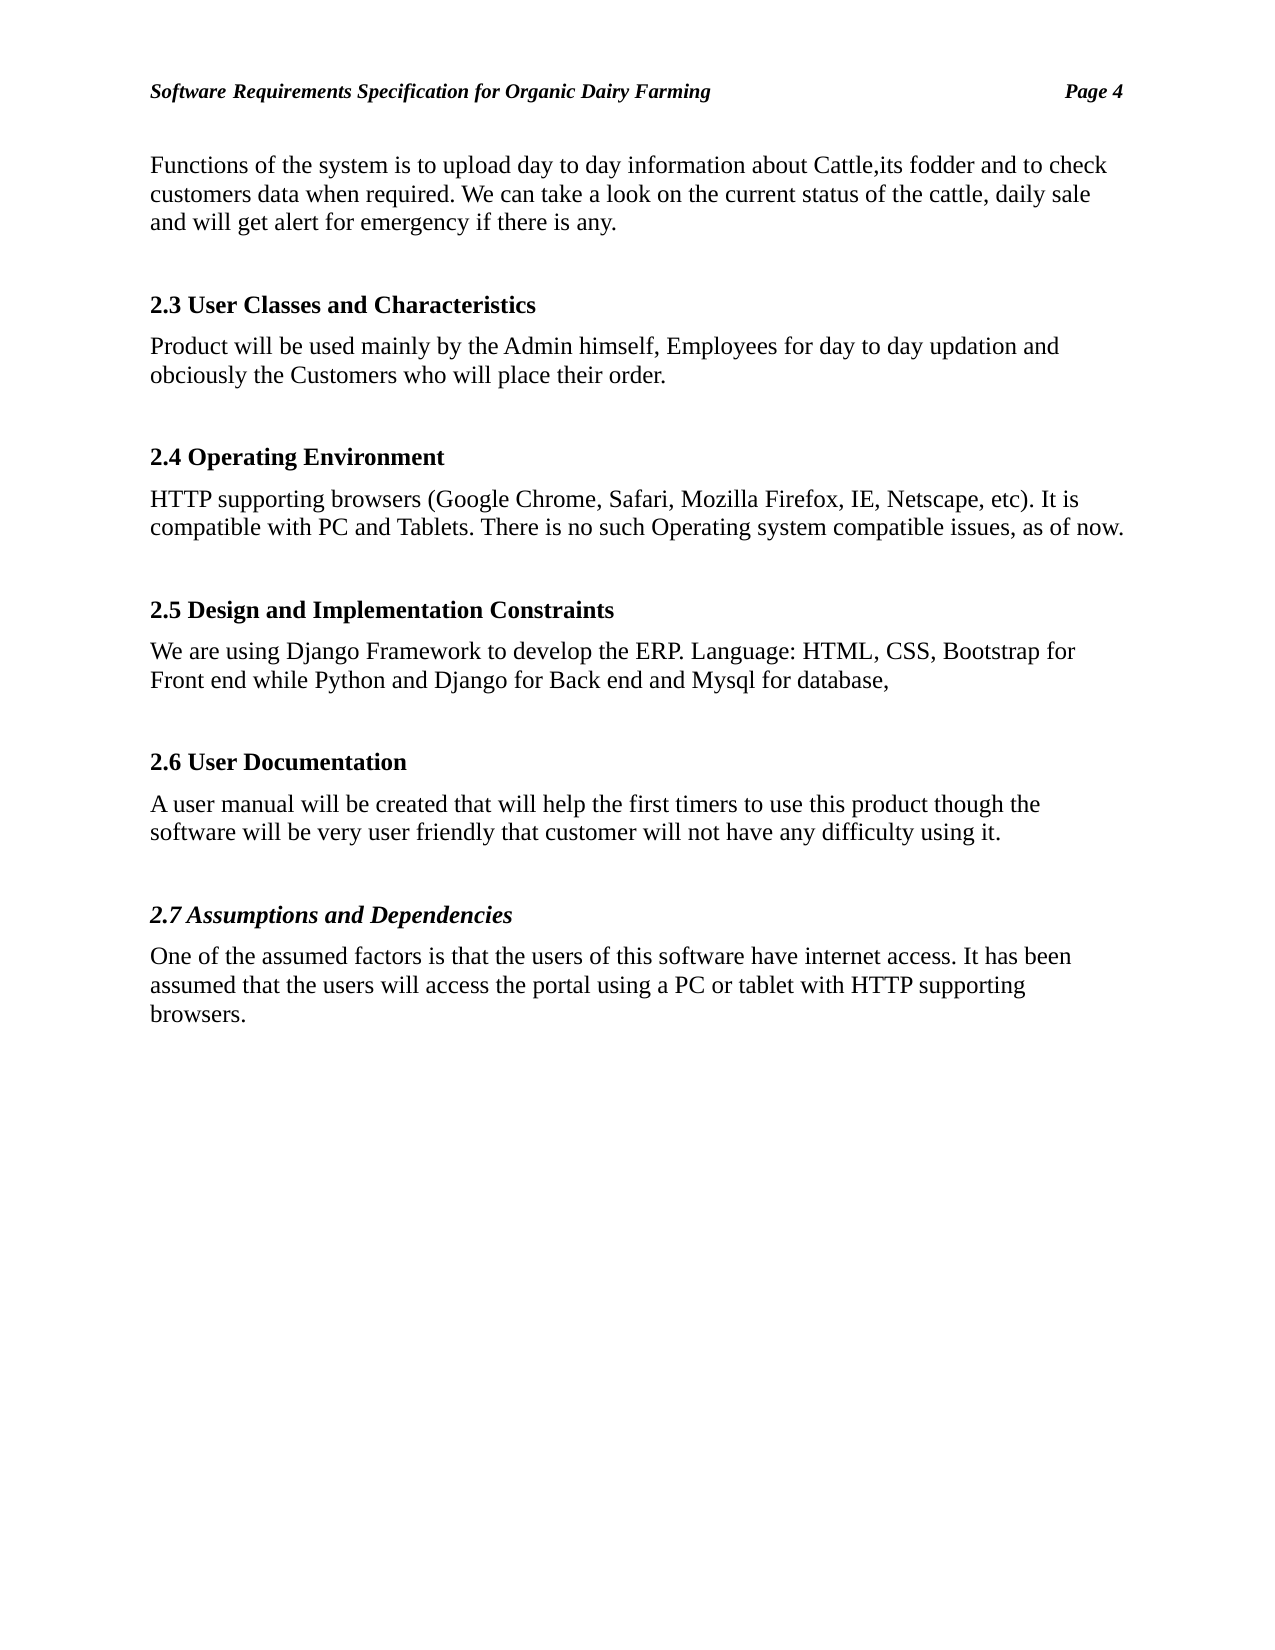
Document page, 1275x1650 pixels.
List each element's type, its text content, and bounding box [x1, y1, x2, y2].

text 2.6 User Documentation [150, 747, 1125, 776]
text A user manual will be created that will help the first timers to use this product though the software will be very user friendly that customer will not have any difficulty using it. [150, 789, 1125, 846]
text HTTP supporting browsers (Google Chrome, Safari, Mozilla Firefox, IE, Netscape, etc). It is compatible with PC and Tablets. There is no such Operating system compatible issues, as of now. [150, 484, 1125, 541]
text 2.4 Operating Environment [150, 442, 1125, 471]
text Product will be used mainly by the Admin himself, Employees for day to day updation and obciously the Customers who will place their order. [150, 331, 1125, 389]
text 2.5 Design and Implementation Constraints [150, 595, 1125, 624]
text One of the assumed factors is that the users of this software have internet access. It has been assumed that the users will access the portal using a PC or tablet with HTTP supporting browsers. [150, 941, 1125, 1027]
text 2.7 Assumptions and Dependencies [150, 900, 1125, 929]
text We are using Django Framework to develop the ERP. Language: HTML, CSS, Bootstrap for Front end while Python and Django for Back end and Mysql for database, [150, 636, 1125, 694]
text 2.3 User Classes and Characteristics [150, 290, 1125, 319]
text Functions of the system is to upload day to day information about Cattle,its fodder and to check customers data when required. We can take a look on the current status of the cattle, daily sale and will get alert for emergency if there is any. [150, 150, 1125, 236]
